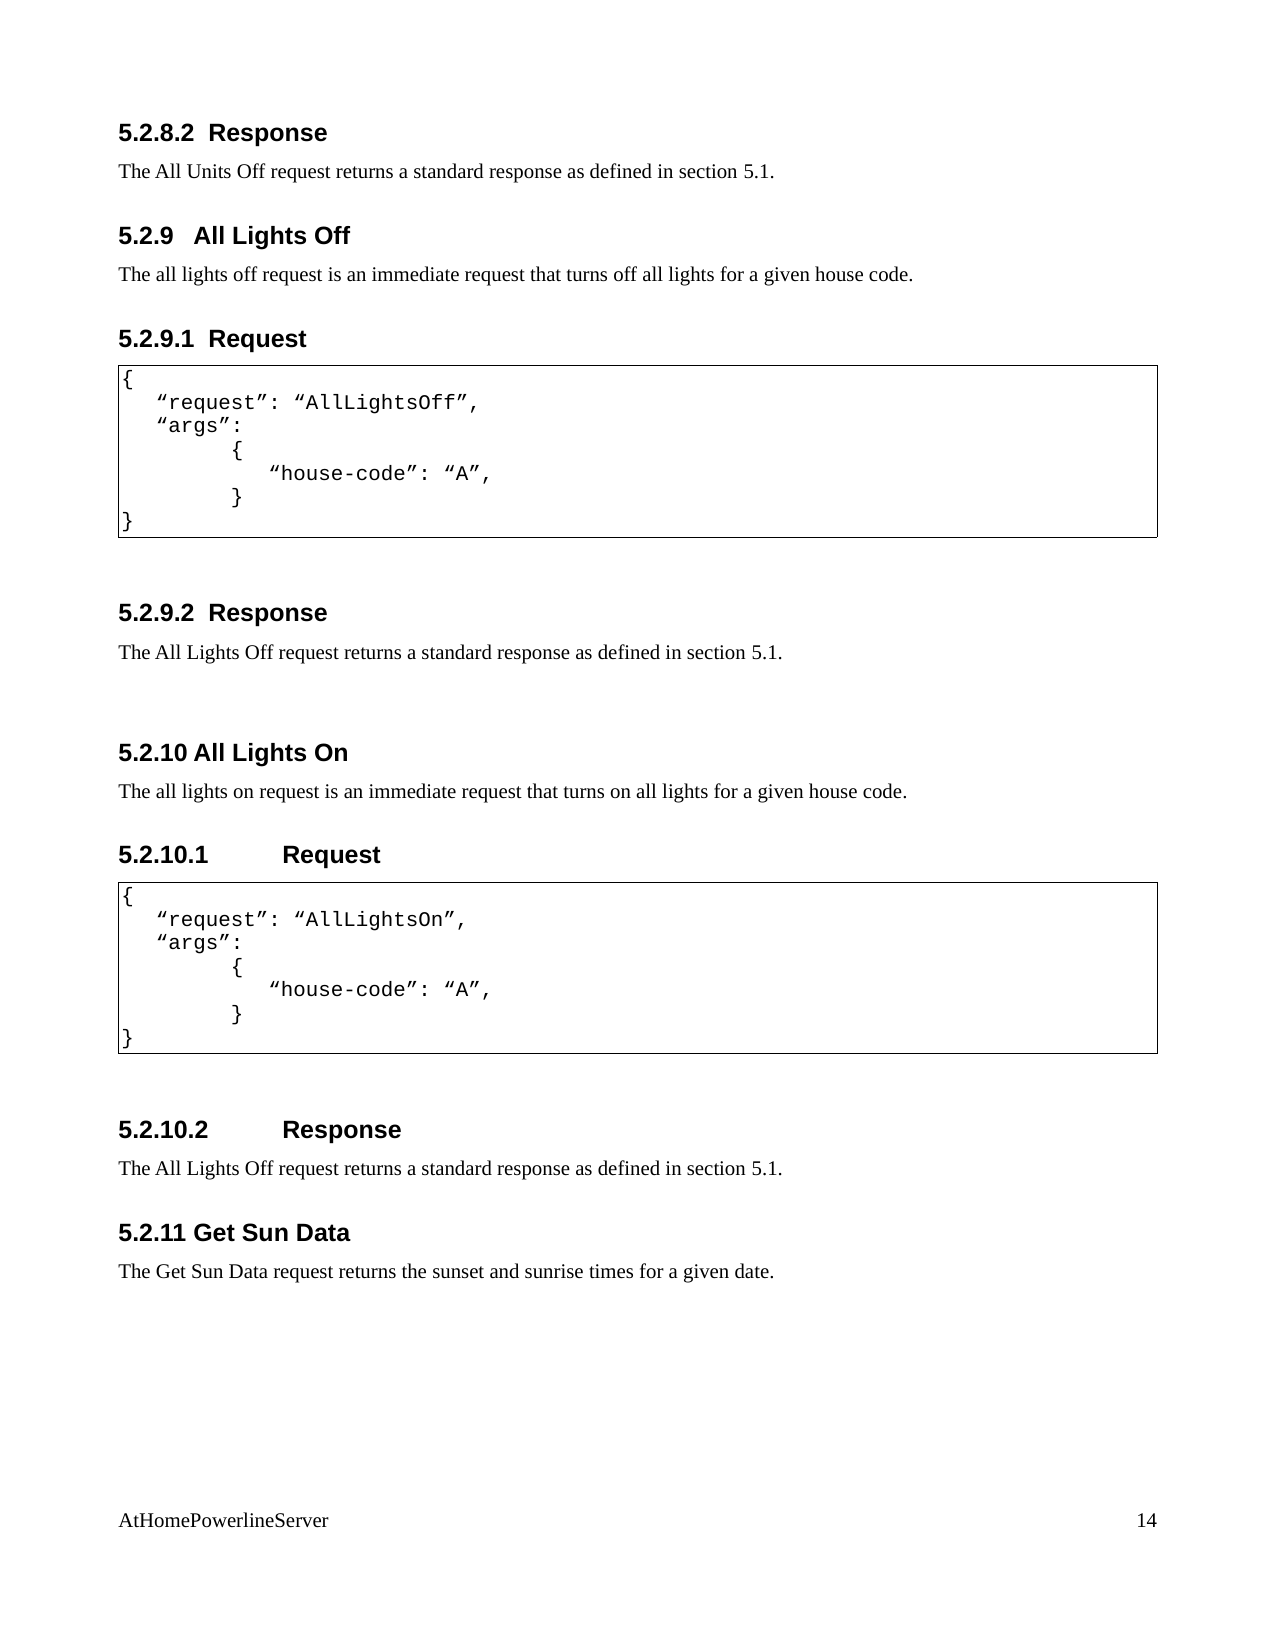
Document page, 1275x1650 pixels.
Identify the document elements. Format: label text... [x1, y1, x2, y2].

text The all lights on request is an immediate request that turns on all lights for a given house code. [118, 779, 1157, 803]
text “house-code”: “A”, [119, 459, 1157, 483]
subtitle Request [118, 324, 1157, 352]
text “request”: “AllLightsOn”, [119, 905, 1157, 929]
text The All Lights Off request returns a standard response as defined in section 5.1. [118, 639, 1157, 664]
subtitle Get Sun Data [118, 1218, 1157, 1247]
text “house-code”: “A”, [119, 976, 1157, 1000]
text “args”: [119, 412, 1157, 436]
text { [119, 436, 1157, 459]
subtitle Request [118, 841, 1157, 869]
text } [119, 1024, 1157, 1053]
text The Get Sun Data request returns the sunset and sunrise times for a given date. [118, 1259, 1157, 1283]
subtitle Response [118, 118, 1157, 147]
subtitle Response [118, 598, 1157, 627]
text The all lights off request is an immediate request that turns off all lights for a given house code. [118, 262, 1157, 286]
text { [119, 366, 1157, 389]
text The All Lights Off request returns a standard response as defined in section 5.1. [118, 1156, 1157, 1180]
text { [119, 883, 1157, 905]
text { [119, 953, 1157, 976]
text } [119, 483, 1157, 507]
subtitle Response [118, 1115, 1157, 1144]
text The All Units Off request returns a standard response as defined in section 5.1. [118, 159, 1157, 183]
text “args”: [119, 929, 1157, 953]
text } [119, 507, 1157, 537]
text “request”: “AllLightsOff”, [119, 389, 1157, 412]
subtitle All Lights Off [118, 221, 1157, 250]
subtitle All Lights On [118, 738, 1157, 766]
text } [119, 1000, 1157, 1024]
